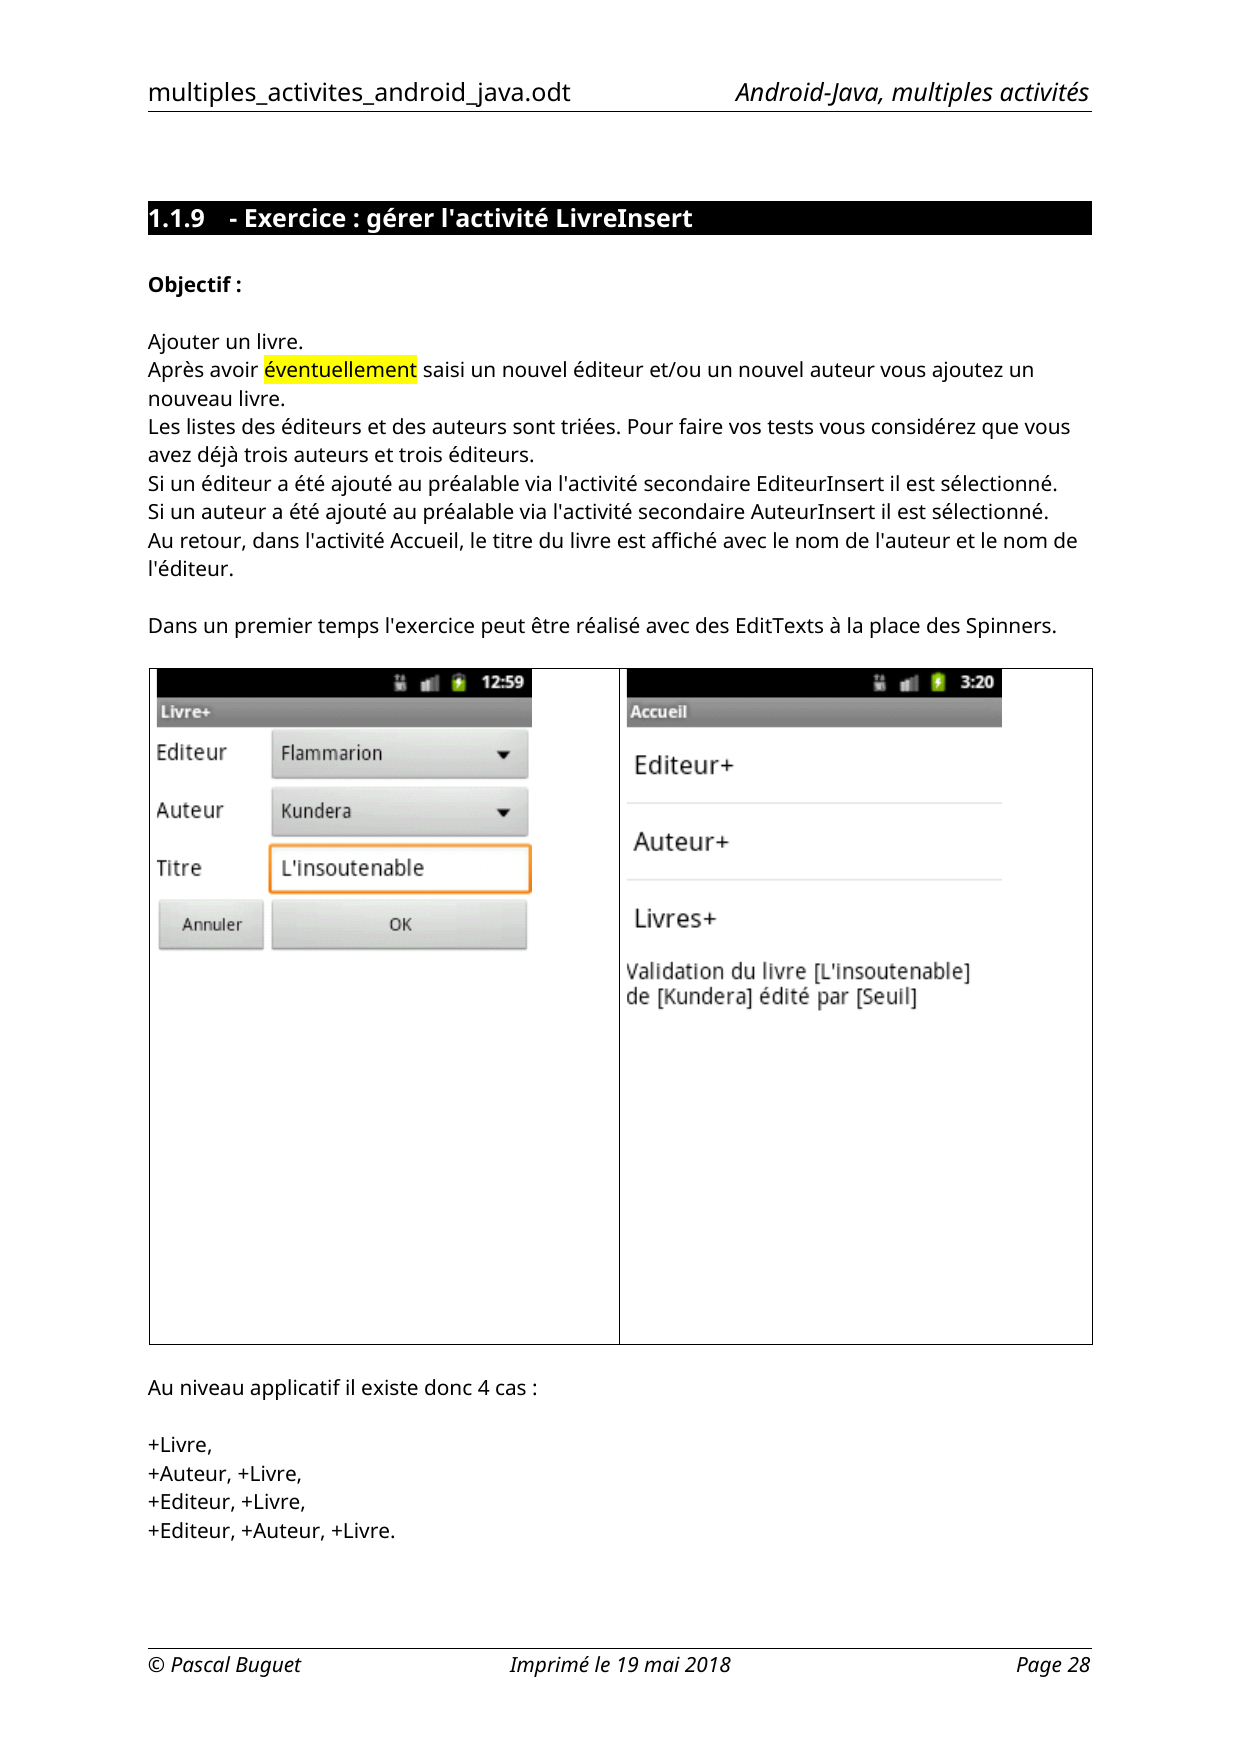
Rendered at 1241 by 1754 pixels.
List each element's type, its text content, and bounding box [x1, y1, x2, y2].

subtitle - Exercice : gérer l'activité LivreInsert [148, 201, 1092, 235]
table_header [620, 669, 626, 1344]
text Ajouter un livre. [148, 327, 1092, 355]
text Objectif : [148, 270, 1092, 298]
text Si un auteur a été ajouté au préalable via l'activité secondaire AuteurInsert il est sélectionné. [148, 497, 1092, 526]
table_header [150, 669, 156, 1344]
text +Editeur, +Auteur, +Livre. [148, 1516, 1092, 1544]
text Au niveau applicatif il existe donc 4 cas : [148, 1373, 1092, 1402]
text Dans un premier temps l'exercice peut être réalisé avec des EditTexts à la place des Spinners. [148, 611, 1092, 639]
picture [626, 669, 1002, 1344]
text +Auteur, +Livre, [148, 1459, 1092, 1487]
text Si un éditeur a été ajouté au préalable via l'activité secondaire EditeurInsert il est sélectionné. [148, 469, 1092, 497]
table_header [1002, 669, 1092, 1344]
picture [156, 669, 532, 1344]
text Les listes des éditeurs et des auteurs sont triées. Pour faire vos tests vous considérez que vous avez déjà trois auteurs et trois éditeurs. [148, 412, 1092, 469]
text Au retour, dans l'activité Accueil, le titre du livre est affiché avec le nom de l'auteur et le nom de l'éditeur. [148, 526, 1092, 583]
text Après avoir éventuellement saisi un nouvel éditeur et/ou un nouvel auteur vous ajoutez un nouveau livre. [148, 355, 1092, 412]
text +Livre, [148, 1430, 1092, 1459]
text +Editeur, +Livre, [148, 1487, 1092, 1516]
table_header [532, 669, 619, 1344]
